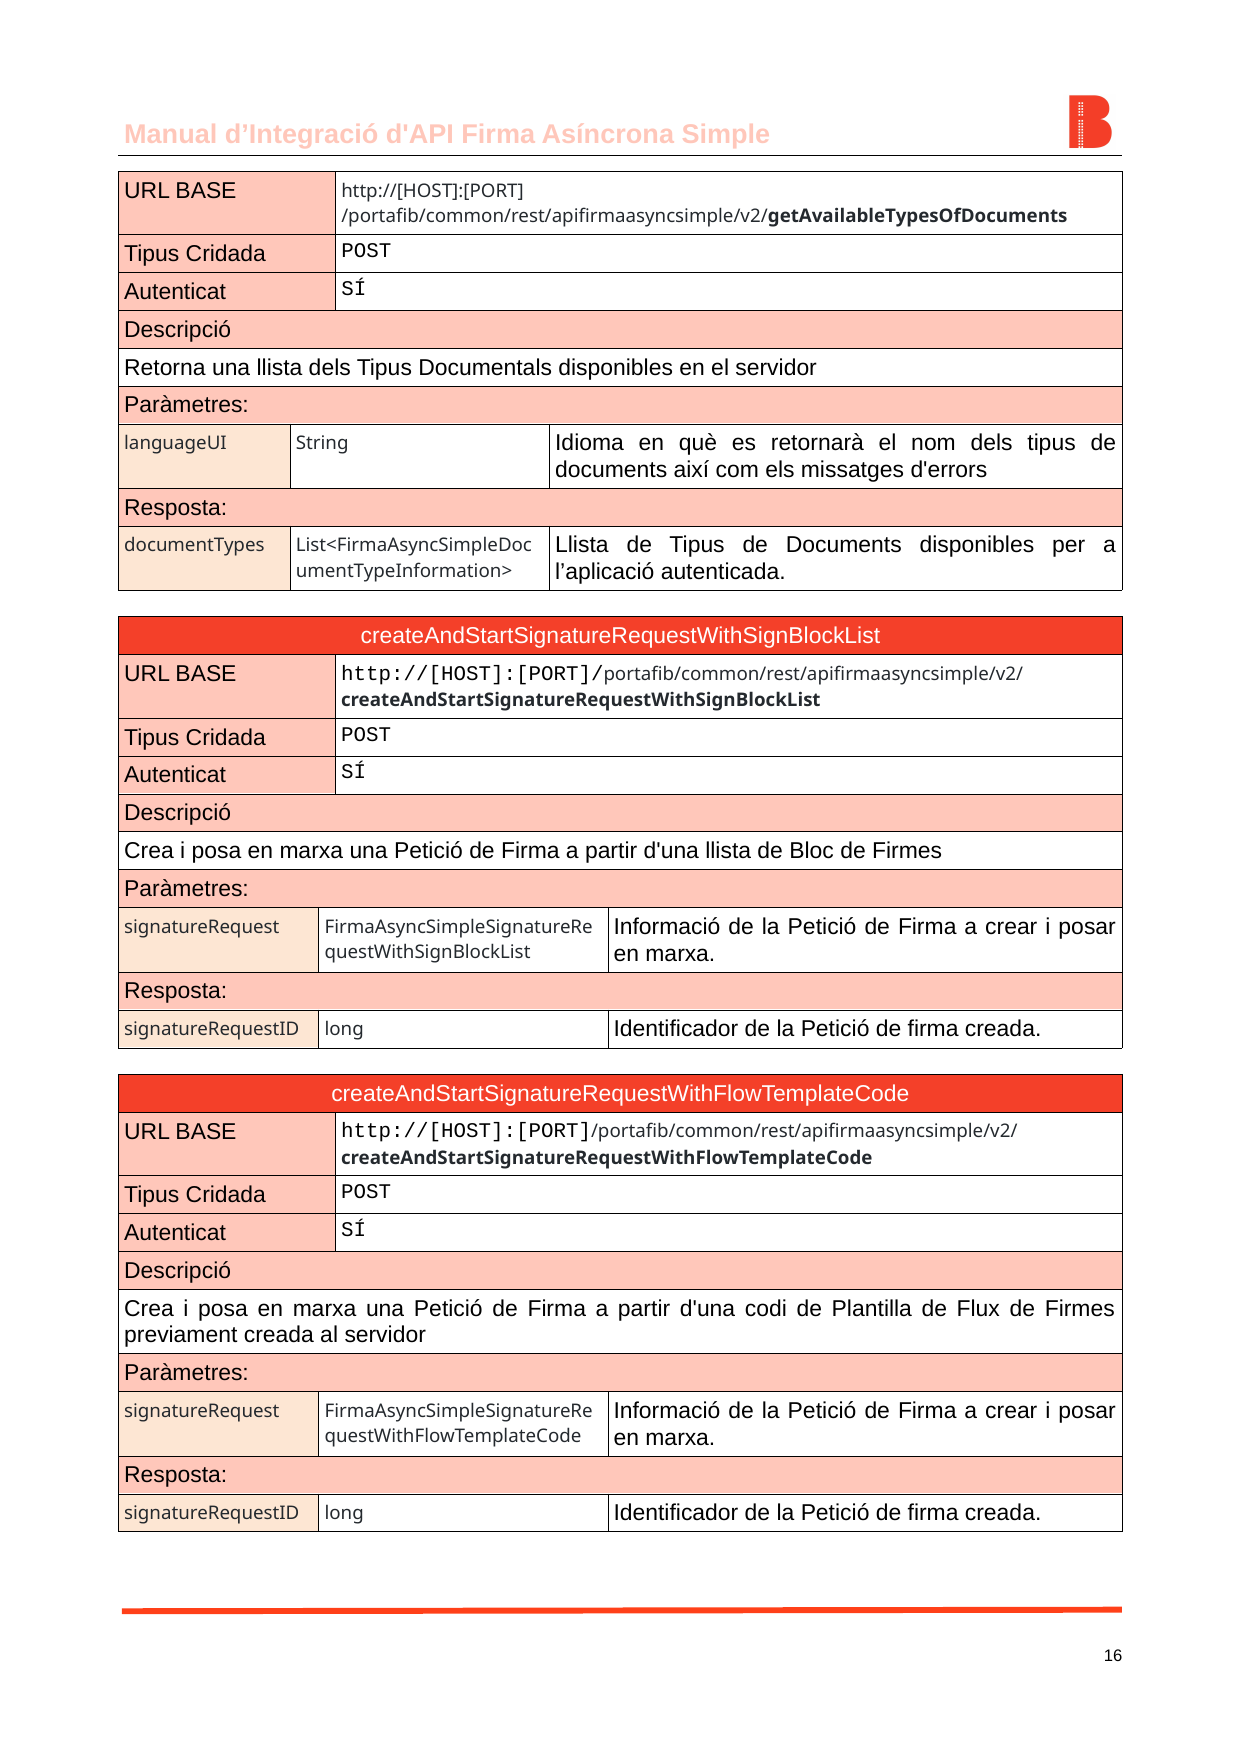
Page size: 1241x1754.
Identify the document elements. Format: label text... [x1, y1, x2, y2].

table_cell signatureRequestID [119, 1011, 318, 1047]
table_cell URL BASE [119, 1113, 335, 1175]
table_cell Idioma en què es retornarà el nom dels tipus de documents així com els missatges d'errors [550, 425, 1122, 488]
table_cell Tipus Cridada [119, 235, 335, 272]
table_cell languageUI [119, 425, 290, 488]
table_cell FirmaAsyncSimpleSignatureRequestWithFlowTemplateCode [319, 1392, 608, 1456]
table_cell signatureRequest [119, 908, 318, 972]
table_cell Paràmetres: [119, 1354, 1122, 1391]
table_cell Informació de la Petició de Firma a crear i posar en marxa. [609, 1392, 1122, 1456]
table_cell Autenticat [119, 273, 335, 310]
table_cell POST [336, 719, 1122, 756]
table_cell Descripció [119, 311, 1122, 348]
table_cell Identificador de la Petició de firma creada. [609, 1011, 1122, 1047]
table_header createAndStartSignatureRequestWithFlowTemplateCode [119, 1075, 1122, 1112]
table_header Resposta: [119, 1457, 1122, 1493]
table_cell List<FirmaAsyncSimpleDocumentTypeInformation> [291, 527, 549, 590]
table_cell String [291, 425, 549, 488]
table_cell Autenticat [119, 757, 335, 793]
table_header Resposta: [119, 973, 1122, 1009]
table_cell SÍ [336, 757, 1122, 793]
table_cell Autenticat [119, 1214, 335, 1251]
table_cell Paràmetres: [119, 870, 1122, 907]
table_cell http://[HOST]:[PORT]/portafib/common/rest/apifirmaasyncsimple/v2/ createAndStartSignatureRequestWithFlowTemplateCode [336, 1113, 1122, 1175]
table_cell documentTypes [119, 527, 290, 590]
table_cell signatureRequest [119, 1392, 318, 1456]
table_cell Descripció [119, 795, 1122, 831]
table_cell SÍ [336, 1214, 1122, 1251]
table_cell POST [336, 1176, 1122, 1213]
table_cell POST [336, 235, 1122, 272]
table_cell long [319, 1495, 608, 1531]
picture [1063, 94, 1117, 150]
table_cell Descripció [119, 1252, 1122, 1289]
table_cell SÍ [336, 273, 1122, 310]
table_cell signatureRequestID [119, 1495, 318, 1531]
table_cell Retorna una llista dels Tipus Documentals disponibles en el servidor [119, 349, 1122, 386]
table_cell Resposta: [119, 489, 1122, 526]
table_cell long [319, 1011, 608, 1047]
table_cell Informació de la Petició de Firma a crear i posar en marxa. [609, 908, 1122, 972]
table_cell http://[HOST]:[PORT]/portafib/common/rest/apifirmaasyncsimple/v2/ createAndStartSignatureRequestWithSignBlockList [336, 655, 1122, 718]
table_cell FirmaAsyncSimpleSignatureRequestWithSignBlockList [319, 908, 608, 972]
table_cell URL BASE [119, 172, 335, 234]
table_cell Identificador de la Petició de firma creada. [609, 1495, 1122, 1531]
table_cell Paràmetres: [119, 387, 1122, 423]
table_cell http://[HOST]:[PORT] /portafib/common/rest/apifirmaasyncsimple/v2/getAvailableTypesOfDocuments [336, 172, 1122, 234]
table_cell Tipus Cridada [119, 1176, 335, 1213]
table_cell URL BASE [119, 655, 335, 718]
table_cell Crea i posa en marxa una Petició de Firma a partir d'una llista de Bloc de Firmes [119, 832, 1122, 869]
table_cell Llista de Tipus de Documents disponibles per a l’aplicació autenticada. [550, 527, 1122, 590]
table_cell Tipus Cridada [119, 719, 335, 756]
table_cell Crea i posa en marxa una Petició de Firma a partir d'una codi de Plantilla de Flux de Firmes previament creada al servidor [119, 1290, 1122, 1353]
table_header createAndStartSignatureRequestWithSignBlockList [119, 617, 1122, 654]
